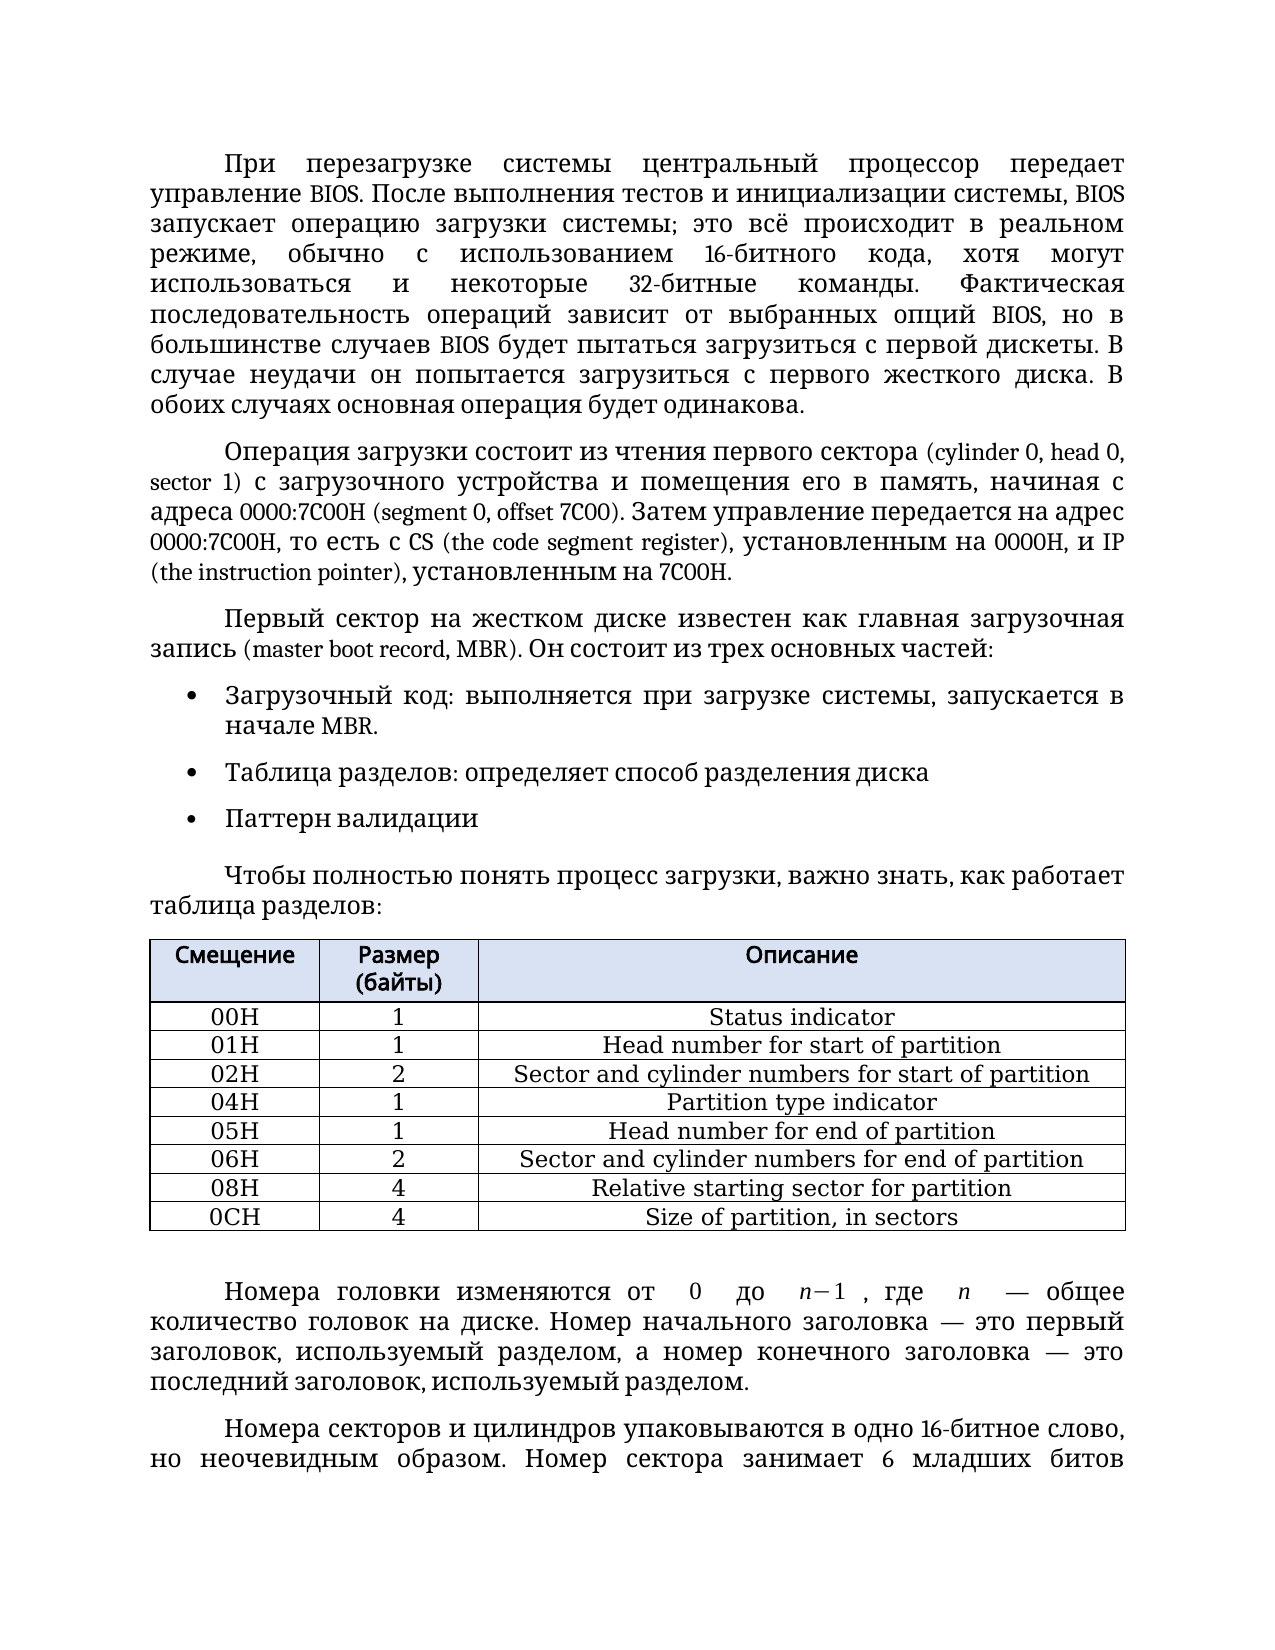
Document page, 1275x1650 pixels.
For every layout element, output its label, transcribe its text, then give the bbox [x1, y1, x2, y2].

table_cell 05H [151, 1117, 319, 1144]
list Паттерн валидации [187, 805, 1125, 862]
table_cell 08H [151, 1174, 319, 1201]
table_cell 1 [320, 1117, 478, 1144]
table_header Описание [479, 940, 1125, 1001]
table_cell 01H [151, 1031, 319, 1058]
table_cell 1 [320, 1088, 478, 1116]
text При перезагрузке системы центральный процессор передает управление BIOS. После выполнения тестов и инициализации системы, BIOS запускает операцию загрузки системы; это всё происходит в реальном режиме, обычно с использованием 16-битного кода, хотя могут использоваться и некоторые 32-битные команды. Фактическая последовательность операций зависит от выбранных опций BIOS, но в большинстве случаев BIOS будет пытаться загрузиться с первой дискеты. В случае неудачи он попытается загрузиться с первого жесткого диска. В обоих случаях основная операция будет одинакова. [150, 150, 1125, 419]
table_cell Sector and cylinder numbers for start of partition [479, 1060, 1125, 1087]
table_cell 1 [320, 1003, 478, 1030]
text Чтобы полностью понять процесс загрузки, важно знать, как работает таблица разделов: [150, 862, 1125, 921]
text Первый сектор на жестком диске известен как главная загрузочная запись (master boot record, MBR). Он состоит из трех основных частей: [150, 605, 1125, 664]
table_cell Status indicator [479, 1003, 1125, 1030]
table_cell 4 [320, 1174, 478, 1201]
table_cell Relative starting sector for partition [479, 1174, 1125, 1201]
table_cell 06H [151, 1145, 319, 1173]
table_cell 04H [151, 1088, 319, 1116]
table_cell 1 [320, 1031, 478, 1058]
table_cell Head number for start of partition [479, 1031, 1125, 1058]
table_cell 2 [320, 1060, 478, 1087]
table_header Размер (байты) [320, 940, 478, 1001]
table_cell Partition type indicator [479, 1088, 1125, 1116]
table_cell Head number for end of partition [479, 1117, 1125, 1144]
table_header Смещение [151, 940, 319, 1001]
text Номера головки изменяются от до , где — общее количество головок на диске. Номер начального заголовка — это первый заголовок, используемый разделом, а номер конечного заголовка — это последний заголовок, используемый разделом. [150, 1278, 1125, 1397]
list Таблица разделов: определяет способ разделения диска [187, 758, 1125, 787]
table_cell 0CH [151, 1202, 319, 1230]
text Операция загрузки состоит из чтения первого сектора (cylinder 0, head 0, sector 1) с загрузочного устройства и помещения его в память, начиная с адреса 0000:7C00H (segment 0, offset 7C00). Затем управление передается на адрес 0000:7C00H, то есть с CS (the code segment register), установленным на 0000H, и IP (the instruction pointer), установленным на 7C00H. [150, 438, 1125, 587]
table_cell Sector and cylinder numbers for end of partition [479, 1145, 1125, 1173]
table_cell 02H [151, 1060, 319, 1087]
table_cell Size of partition, in sectors [479, 1202, 1125, 1230]
list Загрузочный код: выполняется при загрузке системы, запускается в начале MBR. [187, 682, 1125, 741]
table_cell 00H [151, 1003, 319, 1030]
text Номера секторов и цилиндров упаковываются в одно 16-битное слово, но неочевидным образом. Номер сектора занимает 6 младших битов [150, 1415, 1125, 1473]
table_cell 4 [320, 1202, 478, 1230]
table_cell 2 [320, 1145, 478, 1173]
